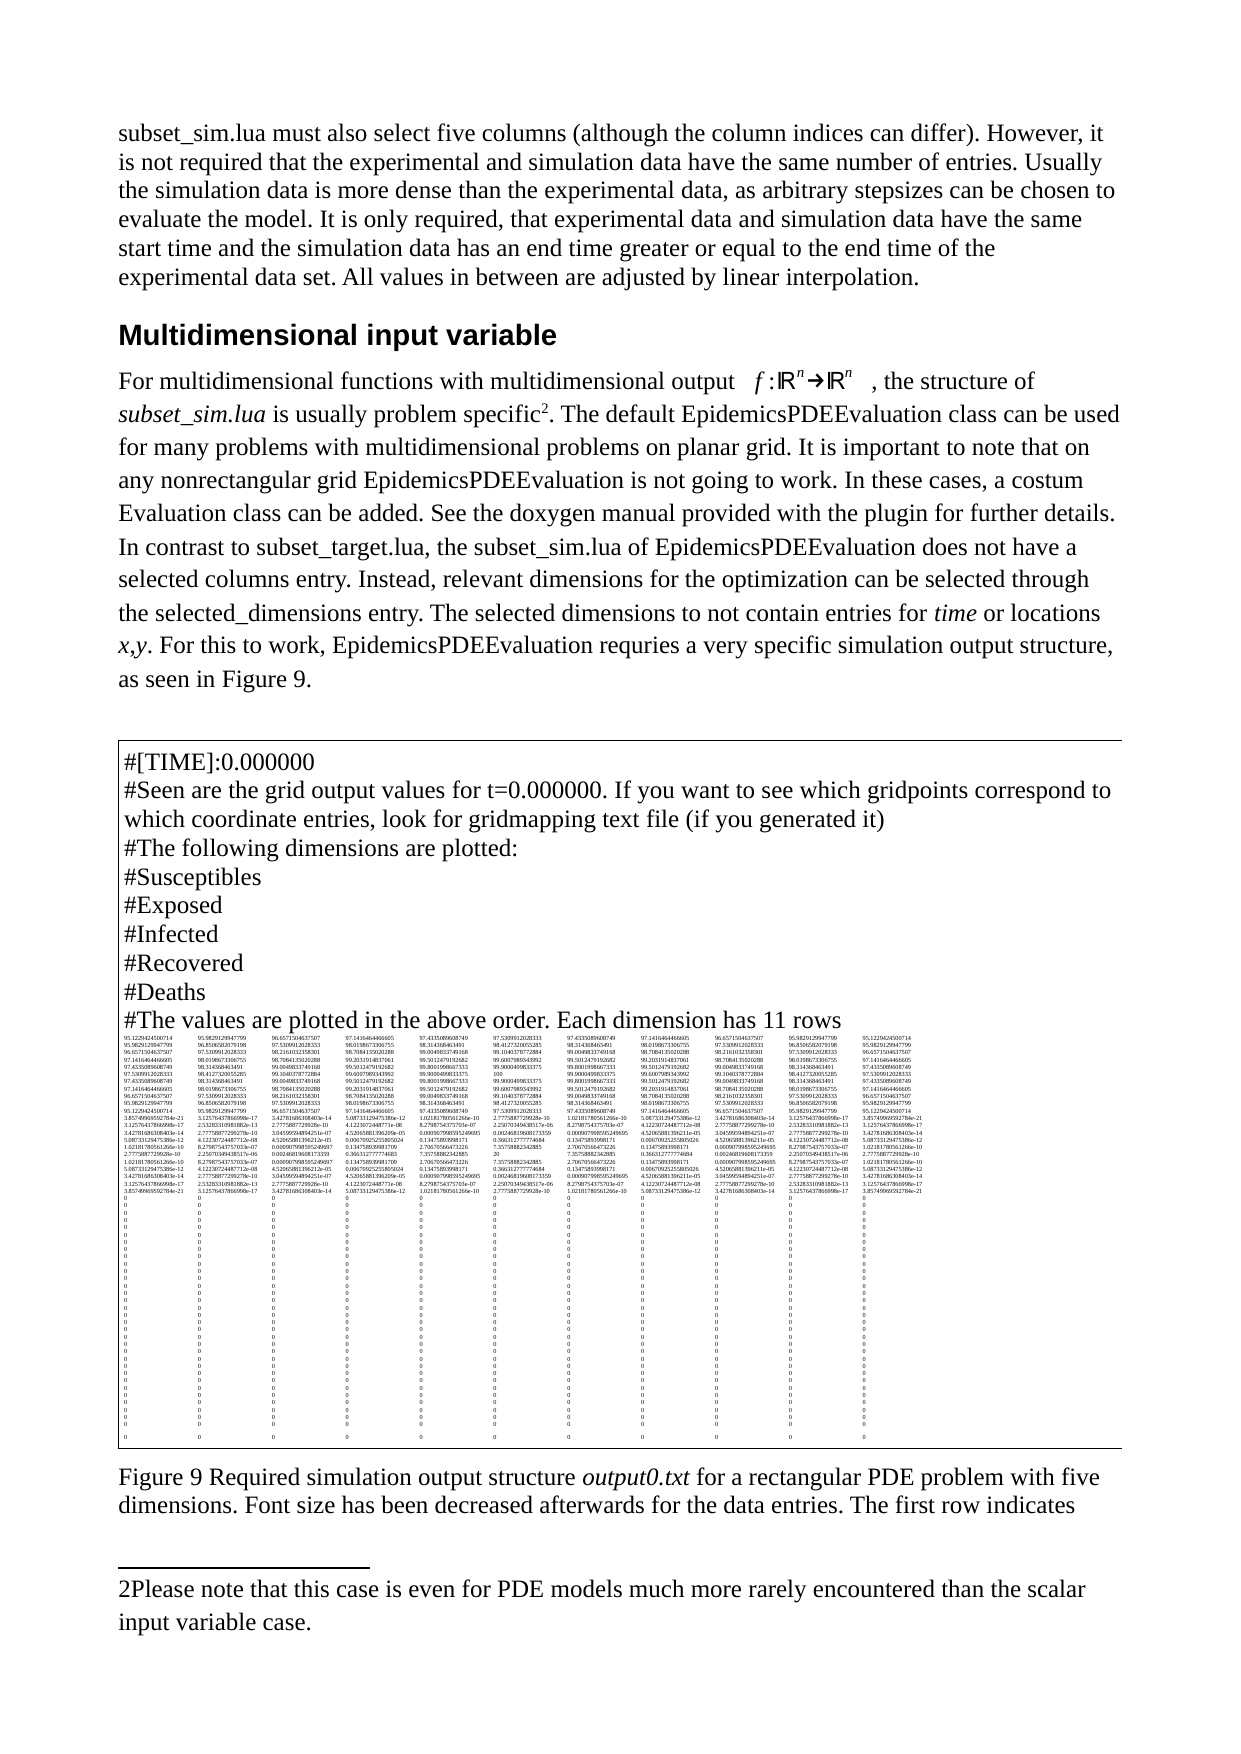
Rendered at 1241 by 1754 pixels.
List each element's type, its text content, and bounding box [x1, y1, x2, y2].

text subset_sim.lua must also select five columns (although the column indices can differ). However, it is not required that the experimental and simulation data have the same number of entries. Usually the simulation data is more dense than the experimental data, as arbitrary stepsizes can be chosen to evaluate the model. It is only required, that experimental data and simulation data have the same start time and the simulation data has an end time greater or equal to the end time of the experimental data set. All values in between are adjusted by linear interpolation. [118, 118, 1122, 291]
subtitle Multidimensional input variable [118, 318, 1122, 351]
table_header #[TIME]:0.000000 #Seen are the grid output values for t=0.000000. If you want to see which gridpoints correspond to which coordinate entries, look for gridmapping text file (if you generated it) #The following dimensions are plotted: #Susceptibles #Exposed #Infected #Recovered #Deaths #The values are plotted in the above order. Each dimension has 11 rows 95.1229424500714 95.9829129947799 96.6571504637507 97.1416464466605 97.4335089608749 97.5309912028333 97.4335089608749 97.1416464466605 96.6571504637507 95.9829129947799 95.1229424500714 95.9829129947799 96.8506582079198 97.5309912028333 98.0198673306755 98.314368463491 98.4127320055285 98.314368463491 98.0198673306755 97.5309912028333 96.8506582079198 95.9829129947799 96.6571504637507 97.5309912028333 98.2161032358301 98.7084135020288 99.0049833749168 99.1040378772884 99.0049833749168 98.7084135020288 98.2161032358301 97.5309912028333 96.6571504637507 97.1416464466605 98.0198673306755 98.7084135020288 99.2031914837061 99.5012479192682 99.6007989343992 99.5012479192682 99.2031914837061 98.7084135020288 98.0198673306755 97.1416464466605 97.4335089608749 98.314368463491 99.0049833749168 99.5012479192682 99.8001998667333 99.9000499833375 99.8001998667333 99.5012479192682 99.0049833749168 98.314368463491 97.4335089608749 97.5309912028333 98.4127320055285 99.1040378772884 99.6007989343992 99.9000499833375 100 99.9000499833375 99.6007989343992 99.1040378772884 98.4127320055285 97.5309912028333 97.4335089608749 98.314368463491 99.0049833749168 99.5012479192682 99.8001998667333 99.9000499833375 99.8001998667333 99.5012479192682 99.0049833749168 98.314368463491 97.4335089608749 97.1416464466605 98.0198673306755 98.7084135020288 99.2031914837061 99.5012479192682 99.6007989343992 99.5012479192682 99.2031914837061 98.7084135020288 98.0198673306755 97.1416464466605 96.6571504637507 97.5309912028333 98.2161032358301 98.7084135020288 99.0049833749168 99.1040378772884 99.0049833749168 98.7084135020288 98.2161032358301 97.5309912028333 96.6571504637507 95.9829129947799 96.8506582079198 97.5309912028333 98.0198673306755 98.314368463491 98.4127320055285 98.314368463491 98.0198673306755 97.5309912028333 96.8506582079198 95.9829129947799 95.1229424500714 95.9829129947799 96.6571504637507 97.1416464466605 97.4335089608749 97.5309912028333 97.4335089608749 97.1416464466605 96.6571504637507 95.9829129947799 95.1229424500714 3.85749969592784e-21 3.12576437866998e-17 3.42781686308403e-14 5.08733129475386e-12 1.02181780561266e-10 2.7775887729928e-10 1.02181780561266e-10 5.08733129475386e-12 3.42781686308403e-14 3.12576437866998e-17 3.85749969592784e-21 3.12576437866998e-17 2.53283310981882e-13 2.7775887729928e-10 4.1223072448771e-08 8.2798754375703e-07 2.25070349438517e-06 8.2798754375703e-07 4.12230724487712e-08 2.77758877299278e-10 2.53283310981882e-13 3.12576437866998e-17 3.42781686308403e-14 2.77758877299278e-10 3.04599594894251e-07 4.52065881396209e-05 0.000907998595249695 0.00246819608173359 0.000907998595249695 4.52065881396211e-05 3.04599594894251e-07 2.77758877299278e-10 3.42781686308403e-14 5.08733129475386e-12 4.12230724487712e-08 4.52065881396212e-05 0.00670925255805024 0.13475893998171 0.366312777774684 0.13475893998171 0.00670925255805026 4.52065881396211e-05 4.12230724487712e-08 5.08733129475386e-12 1.02181780561266e-10 8.27987543757033e-07 0.000907998595249697 0.134758939981709 2.70670566473226 7.35758882342885 2.70670566473226 0.13475893998171 0.000907998595249695 8.27987543757033e-07 1.02181780561266e-10 2.7775887729928e-10 2.25070349438517e-06 0.00246819608173359 0.366312777774683 7.35758882342885 20 7.35758882342885 0.366312777774684 0.00246819608173359 2.25070349438517e-06 2.7775887729928e-10 1.02181780561266e-10 8.27987543757033e-07 0.000907998595249697 0.134758939981709 2.70670566473226 7.35758882342885 2.70670566473226 0.13475893998171 0.000907998595249695 8.27987543757033e-07 1.02181780561266e-10 5.08733129475386e-12 4.12230724487712e-08 4.52065881396212e-05 0.00670925255805024 0.13475893998171 0.366312777774684 0.13475893998171 0.00670925255805026 4.52065881396211e-05 4.12230724487712e-08 5.08733129475386e-12 3.42781686308403e-14 2.77758877299278e-10 3.04599594894251e-07 4.52065881396209e-05 0.000907998595249695 0.00246819608173359 0.000907998595249695 4.52065881396211e-05 3.04599594894251e-07 2.77758877299278e-10 3.42781686308403e-14 3.12576437866998e-17 2.53283310981882e-13 2.7775887729928e-10 4.1223072448771e-08 8.2798754375703e-07 2.25070349438517e-06 8.2798754375703e-07 4.12230724487712e-08 2.77758877299278e-10 2.53283310981882e-13 3.12576437866998e-17 3.85749969592784e-21 3.12576437866998e-17 3.42781686308403e-14 5.08733129475386e-12 1.02181780561266e-10 2.7775887729928e-10 1.02181780561266e-10 5.08733129475386e-12 3.42781686308403e-14 3.12576437866998e-17 3.85749969592784e-21 0 0 0 0 0 0 0 0 0 0 0 0 0 0 0 0 0 0 0 0 0 0 0 0 0 0 0 0 0 0 0 0 0 0 0 0 0 0 0 0 0 0 0 0 0 0 0 0 0 0 0 0 0 0 0 0 0 0 0 0 0 0 0 0 0 0 0 0 0 0 0 0 0 0 0 0 0 0 0 0 0 0 0 0 0 0 0 0 0 0 0 0 0 0 0 0 0 0 0 0 0 0 0 0 0 0 0 0 0 0 0 0 0 0 0 0 0 0 0 0 0 0 0 0 0 0 0 0 0 0 0 0 0 0 0 0 0 0 0 0 0 0 0 0 0 0 0 0 0 0 0 0 0 0 0 0 0 0 0 0 0 0 0 0 0 0 0 0 0 0 0 0 0 0 0 0 0 0 0 0 0 0 0 0 0 0 0 0 0 0 0 0 0 0 0 0 0 0 0 0 0 0 0 0 0 0 0 0 0 0 0 0 0 0 0 0 0 0 0 0 0 0 0 0 0 0 0 0 0 0 0 0 0 0 0 0 0 0 0 0 0 0 0 0 0 0 0 0 0 0 0 0 0 0 0 0 0 0 0 0 0 0 0 0 0 0 0 0 0 0 0 0 0 0 0 0 0 0 0 0 0 0 0 0 0 0 0 0 0 0 0 0 0 0 0 0 0 0 0 0 0 0 0 0 0 0 0 0 0 0 0 0 0 0 0 0 0 0 0 0 0 0 0 0 0 0 0 0 0 0 0 0 0 0 0 0 0 0 0 0 0 0 0 0 0 0 0 0 0 0 0 0 0 0 0 0 0 0 0 0 0 0 0 [119, 741, 1122, 1448]
text Please note that this case is even for PDE models much more rarely encountered than the scalar input variable case. [118, 1574, 1122, 1636]
text Figure 9 Required simulation output structure output0.txt for a rectangular PDE problem with five dimensions. Font size has been decreased afterwards for the data entries. The first row indicates [118, 1462, 1122, 1519]
text For multidimensional functions with multidimensional output, the structure of subset_sim.lua is usually problem specific. The default EpidemicsPDEEvaluation class can be used for many problems with multidimensional problems on planar grid. It is important to note that on any nonrectangular grid EpidemicsPDEEvaluation is not going to work. In these cases, a costum Evaluation class can be added. See the doxygen manual provided with the plugin for further details. In contrast to subset_target.lua, the subset_sim.lua of EpidemicsPDEEvaluation does not have a selected columns entry. Instead, relevant dimensions for the optimization can be selected through the selected_dimensions entry. The selected dimensions to not contain entries for time or locations x,y. For this to work, EpidemicsPDEEvaluation requries a very specific simulation output structure, as seen in Figure 9. [118, 364, 1122, 692]
